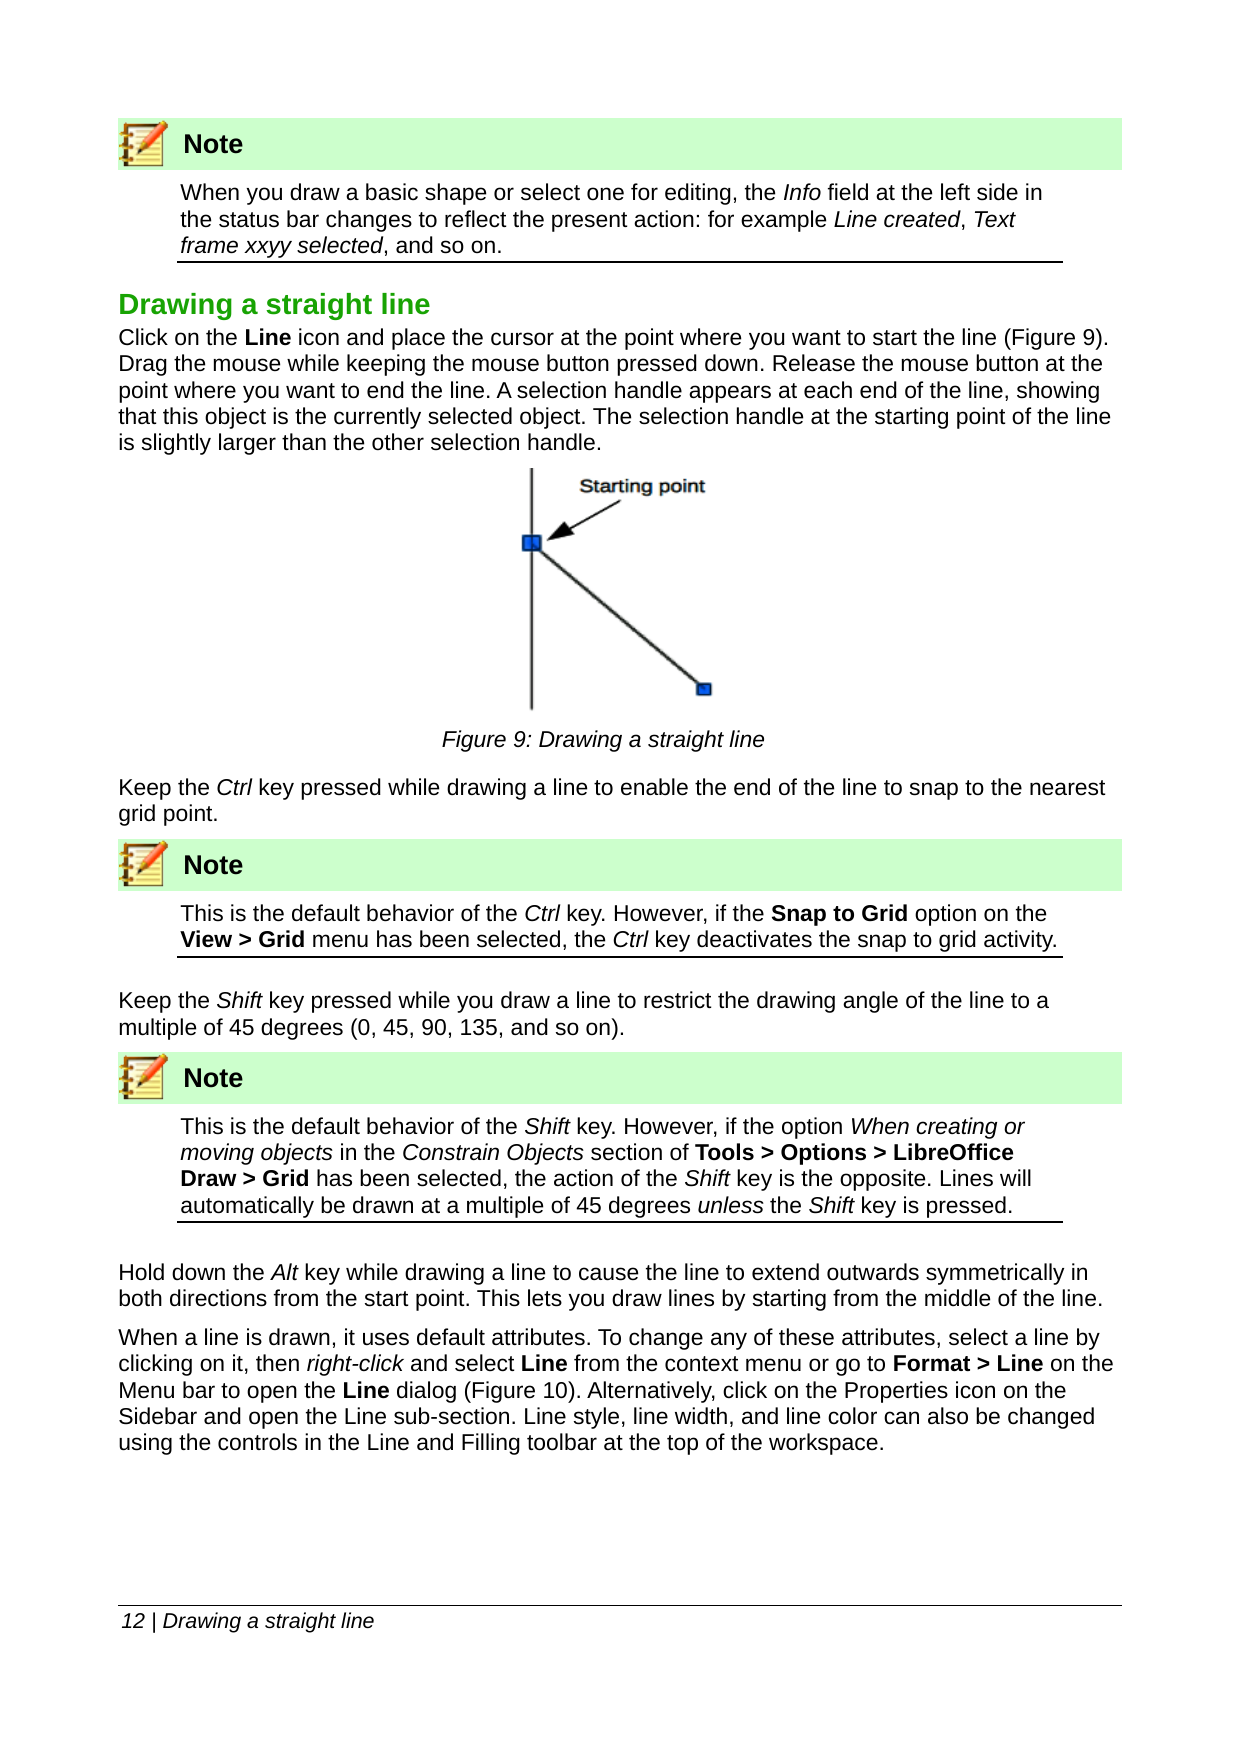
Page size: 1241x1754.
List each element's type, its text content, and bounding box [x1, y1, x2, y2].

text When you draw a basic shape or select one for editing, the Info field at the left side in the status bar changes to reflect the present action: for example Line created, Text frame xxyy selected, and so on. [177, 176, 1063, 261]
text Keep the Shift key pressed while you draw a line to restrict the drawing angle of the line to a multiple of 45 degrees (0, 45, 90, 135, and so on). [118, 987, 1122, 1040]
picture [119, 1052, 170, 1103]
picture [119, 119, 170, 170]
text Hold down the Alt key while drawing a line to cause the line to extend outwards symmetrically in both directions from the start point. This lets you draw lines by starting from the middle of the line. [118, 1259, 1122, 1311]
subtitle Drawing a straight line [118, 287, 1122, 321]
text This is the default behavior of the Shift key. However, if the option When creating or moving objects in the Constrain Objects section of Tools > Options > LibreOffice Draw > Grid has been selected, the action of the Shift key is the opposite. Lines will automatically be drawn at a multiple of 45 degrees unless the Shift key is pressed. [177, 1110, 1063, 1221]
text Keep the Ctrl key pressed while drawing a line to enable the end of the line to snap to the nearest grid point. [118, 774, 1122, 826]
subtitle Note [118, 118, 1122, 170]
picture [119, 839, 170, 890]
text This is the default behavior of the Ctrl key. However, if the Snap to Grid option on the View > Grid menu has been selected, the Ctrl key deactivates the snap to grid activity. [177, 897, 1063, 956]
subtitle Note [118, 1052, 1122, 1104]
subtitle Note [118, 839, 1122, 891]
text Click on the Line icon and place the cursor at the point where you want to start the line (Figure 9). Drag the mouse while keeping the mouse button pressed down. Release the mouse button at the point where you want to end the line. A selection handle appears at each end of the line, showing that this object is the currently selected object. The selection handle at the starting point of the line is slightly larger than the other selection handle. [118, 324, 1122, 456]
picture [516, 468, 724, 715]
text When a line is drawn, it uses default attributes. To change any of these attributes, select a line by clicking on it, then right-click and select Line from the context menu or go to Format > Line on the Menu bar to open the Line dialog (Figure 10). Alternatively, click on the Properties icon on the Sidebar and open the Line sub-section. Line style, line width, and line color can also be changed using the controls in the Line and Filling toolbar at the top of the workspace. [118, 1324, 1122, 1456]
text Figure 9: Drawing a straight line [442, 726, 799, 752]
